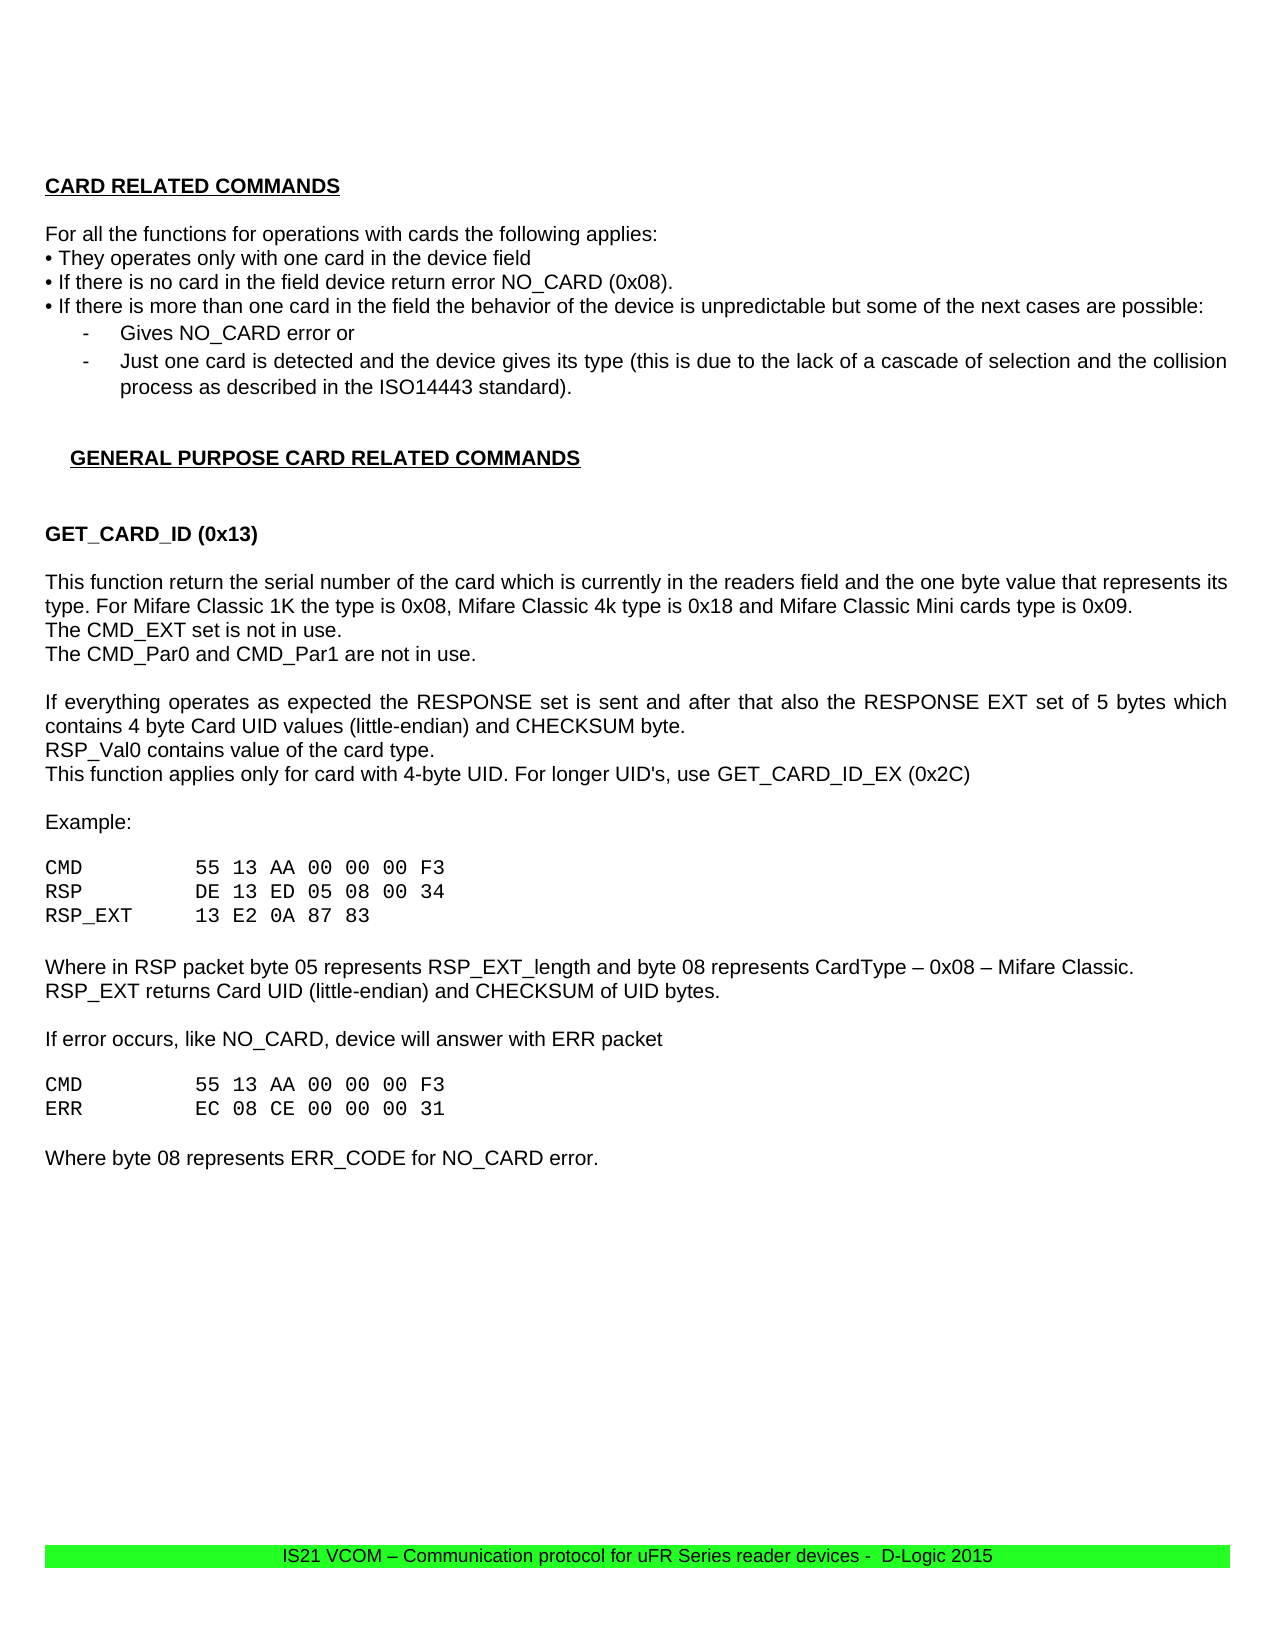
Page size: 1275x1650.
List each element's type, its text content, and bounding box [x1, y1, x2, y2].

text For all the functions for operations with cards the following applies: [45, 222, 1230, 246]
text • They operates only with one card in the device field [45, 246, 1230, 270]
text If error occurs, like NO_CARD, device will answer with ERR packet [45, 1026, 1230, 1050]
text The CMD_Par0 and CMD_Par1 are not in use. [45, 642, 1230, 666]
text The CMD_EXT set is not in use. [45, 618, 1230, 642]
text This function applies only for card with 4-byte UID. For longer UID's, use GET_CARD_ID_EX (0x2C) [45, 762, 1230, 786]
text RSP_EXT 13 E2 0A 87 83 [45, 904, 1230, 928]
text This function return the serial number of the card which is currently in the readers field and the one byte value that represents its type. For Mifare Classic 1K the type is 0x08, Mifare Classic 4k type is 0x18 and Mifare Classic Mini cards type is 0x09. [45, 570, 1230, 618]
text RSP DE 13 ED 05 08 00 34 [45, 881, 1230, 904]
text GENERAL PURPOSE CARD RELATED COMMANDS [45, 446, 1230, 470]
text Where byte 08 represents ERR_CODE for NO_CARD error. [45, 1145, 1230, 1169]
list Just one card is detected and the device gives its type (this is due to the lack of a cascade of selection and the collision process as described in the ISO14443 standard). [82, 346, 1230, 398]
text Example: [45, 810, 1230, 834]
text CMD 55 13 AA 00 00 00 F3 [45, 1074, 1230, 1098]
text ERR EC 08 CE 00 00 00 31 [45, 1098, 1230, 1122]
list Gives NO_CARD error or [82, 318, 1230, 346]
text • If there is more than one card in the field the behavior of the device is unpredictable but some of the next cases are possible: [45, 294, 1230, 318]
text RSP_Val0 contains value of the card type. [45, 738, 1230, 762]
text GET_CARD_ID (0x13) [45, 522, 1230, 546]
text • If there is no card in the field device return error NO_CARD (0x08). [45, 270, 1230, 294]
text RSP_EXT returns Card UID (little-endian) and CHECKSUM of UID bytes. [45, 978, 1230, 1002]
text CMD 55 13 AA 00 00 00 F3 [45, 857, 1230, 881]
text CARD RELATED COMMANDS [45, 174, 1230, 198]
text If everything operates as expected the RESPONSE set is sent and after that also the RESPONSE EXT set of 5 bytes which contains 4 byte Card UID values (little-endian) and CHECKSUM byte. [45, 690, 1230, 738]
text Where in RSP packet byte 05 represents RSP_EXT_length and byte 08 represents CardType – 0x08 – Mifare Classic. [45, 954, 1230, 978]
